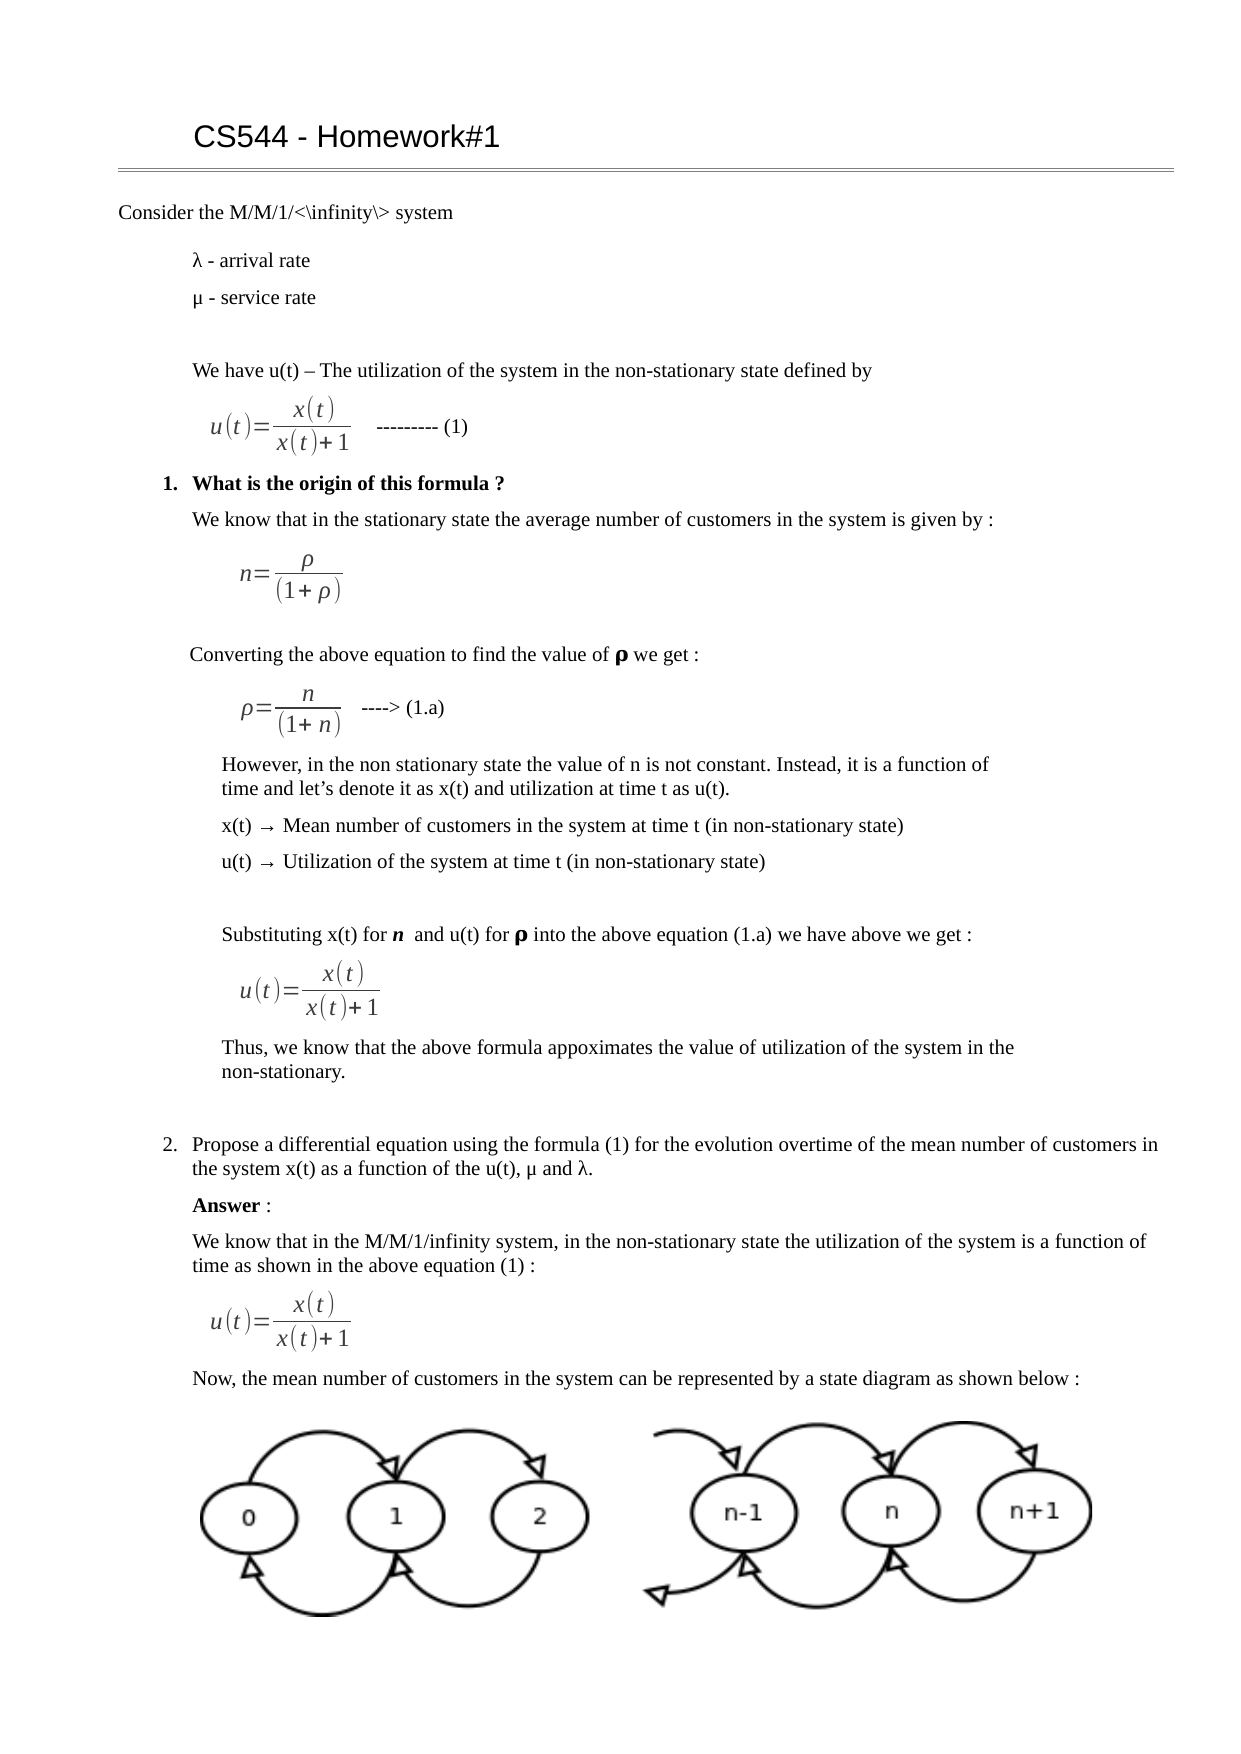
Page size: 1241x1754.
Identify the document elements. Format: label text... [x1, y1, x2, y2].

text Converting the above equation to find the value of 𝛒 we get : [148, 642, 1174, 666]
text --------- (1) [118, 394, 1174, 458]
text ----> (1.a) [148, 678, 1174, 739]
text CS544 - Homework#1 [193, 118, 1174, 154]
text u(t) → Utilization of the system at time t (in non-stationary state) [148, 849, 1174, 873]
text However, in the non stationary state the value of n is not constant. Instead, it is a function of time and let’s denote it as x(t) and utilization at time t as u(t). [148, 752, 1174, 800]
list What is the origin of this formula ? [162, 471, 1174, 495]
text Substituting x(t) for n and u(t) for 𝛒 into the above equation (1.a) we have above we get : [148, 922, 1174, 946]
text Now, the mean number of customers in the system can be represented by a state diagram as shown below : [118, 1366, 1174, 1390]
text We know that in the M/M/1/infinity system, in the non-stationary state the utilization of the system is a function of time as shown in the above equation (1) : [192, 1229, 1174, 1277]
picture [200, 1421, 1093, 1617]
text μ - service rate [118, 285, 1174, 309]
text Answer : [118, 1193, 1174, 1217]
text Consider the M/M/1/<\infinity\> system λ - arrival rate [118, 200, 1174, 272]
text x(t) → Mean number of customers in the system at time t (in non-stationary state) [148, 813, 1174, 837]
text Thus, we know that the above formula appoximates the value of utilization of the system in the non-stationary. [148, 1035, 1174, 1083]
text We have u(t) – The utilization of the system in the non-stationary state defined by [118, 358, 1174, 382]
list We know that in the stationary state the average number of customers in the system is given by : [162, 507, 1174, 531]
list Propose a differential equation using the formula (1) for the evolution overtime of the mean number of customers in the system x(t) as a function of the u(t), μ and λ. [162, 1132, 1174, 1180]
